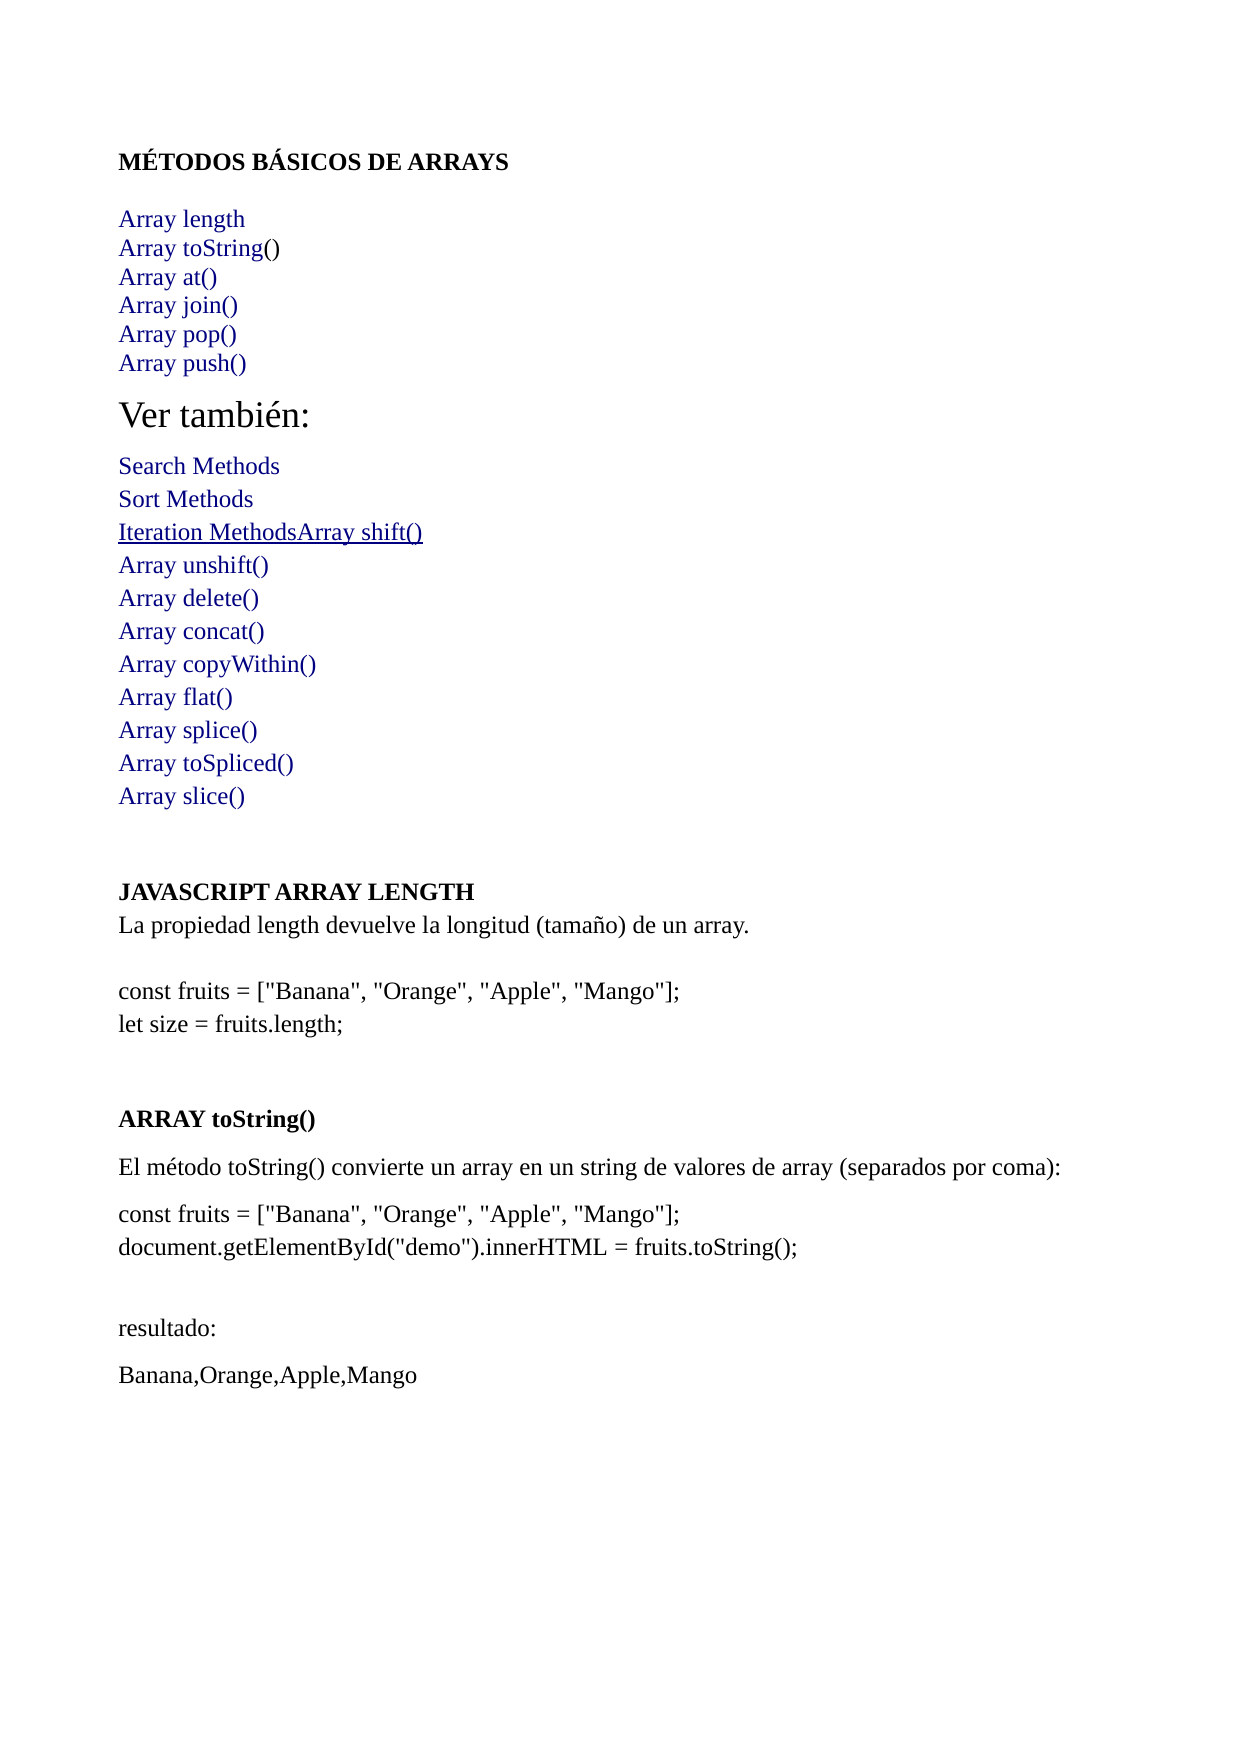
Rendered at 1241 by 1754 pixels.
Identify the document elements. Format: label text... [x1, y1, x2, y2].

text JAVASCRIPT ARRAY LENGTH La propiedad length devuelve la longitud (tamaño) de un array. const fruits = ["Banana", "Orange", "Apple", "Mango"]; let size = fruits.length; [118, 877, 1122, 1037]
text El método toString() convierte un array en un string de valores de array (separados por coma): [118, 1152, 1122, 1180]
text Array length Array toString() Array at() Array join() Array pop() Array push() [118, 204, 1122, 377]
subtitle Ver también: [118, 392, 1122, 436]
text ARRAY toString() [118, 1104, 1122, 1133]
text Banana,Orange,Apple,Mango [118, 1360, 1122, 1389]
text Search Methods Sort Methods Iteration MethodsArray shift() Array unshift() Array delete() Array concat() Array copyWithin() Array flat() Array splice() Array toSpliced() Array slice() [118, 451, 1122, 810]
text const fruits = ["Banana", "Orange", "Apple", "Mango"]; document.getElementById("demo").innerHTML = fruits.toString(); [118, 1199, 1122, 1294]
text resultado: [118, 1313, 1122, 1342]
text MÉTODOS BÁSICOS DE ARRAYS [118, 147, 1122, 176]
